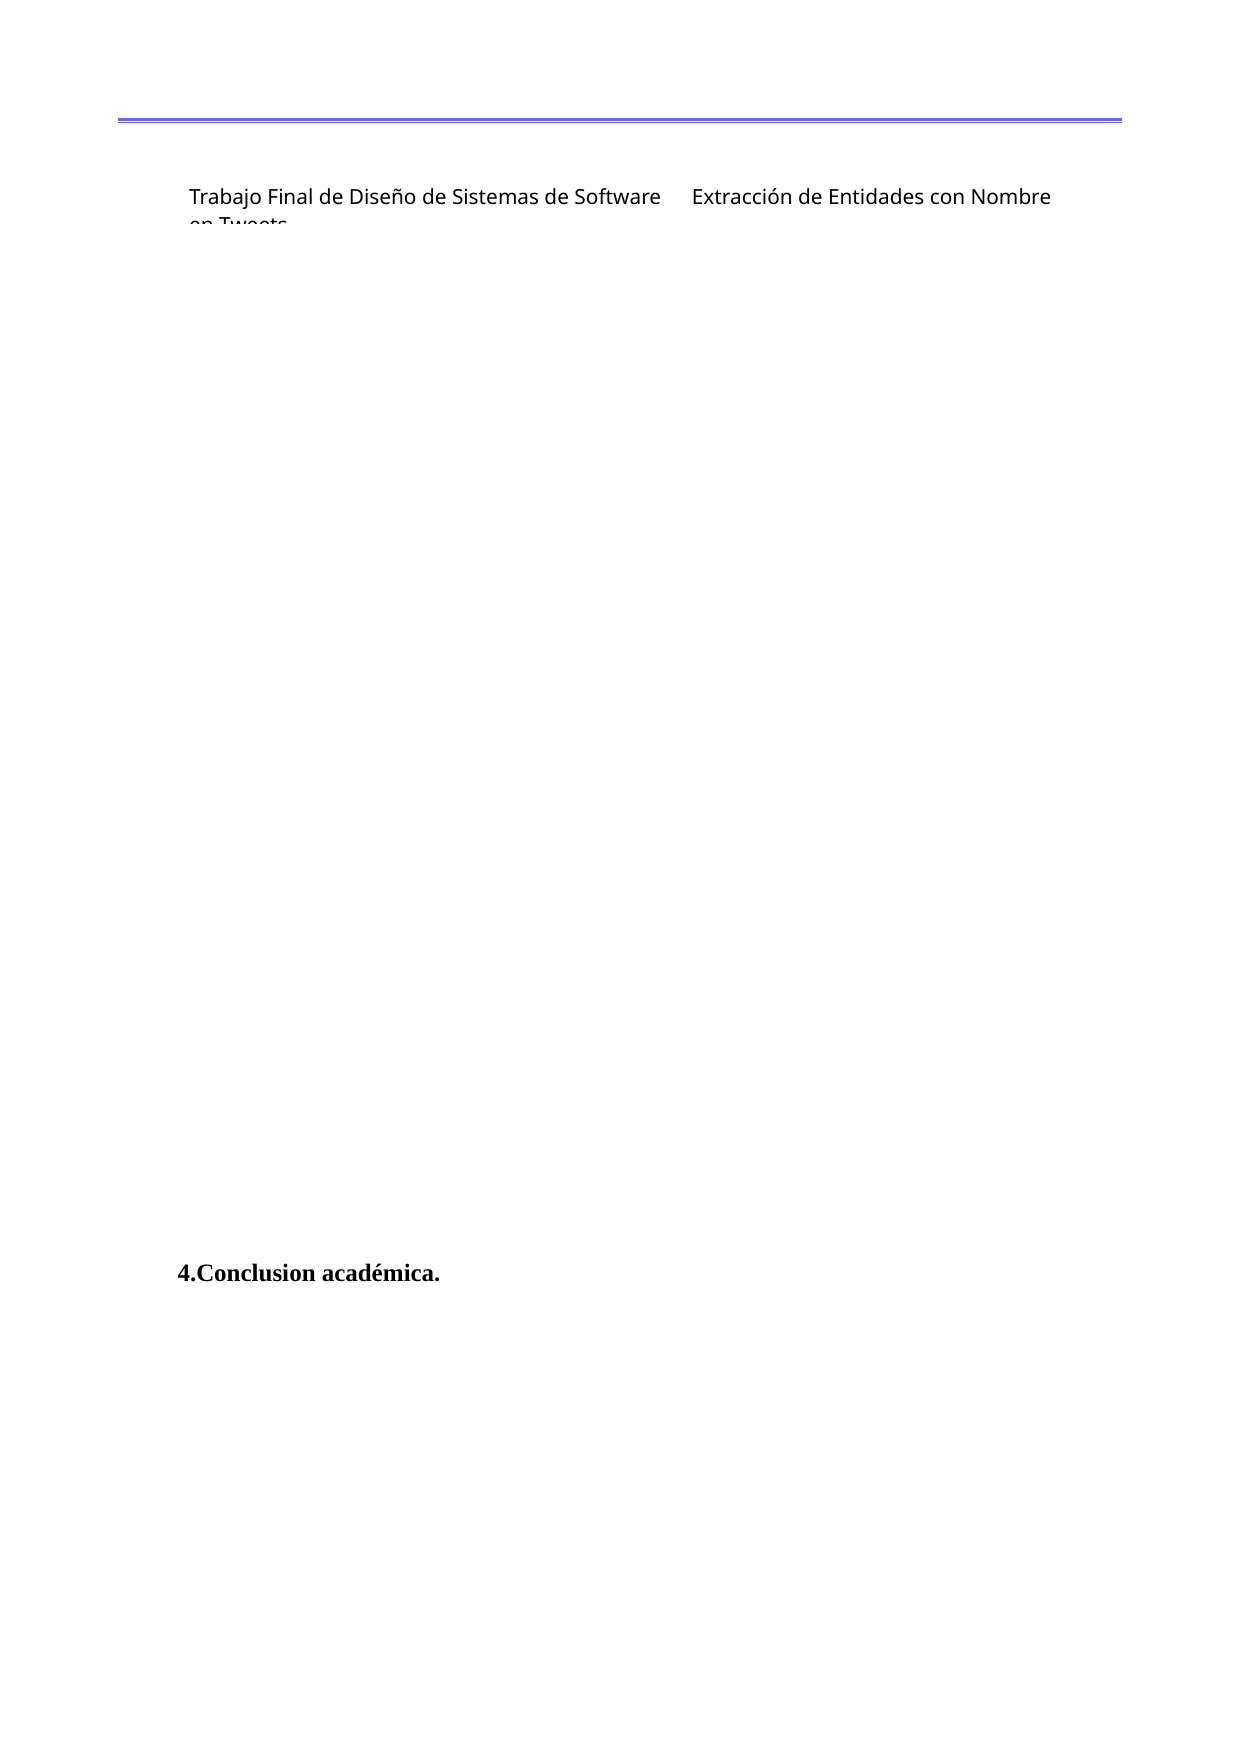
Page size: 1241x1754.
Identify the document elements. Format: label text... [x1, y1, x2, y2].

text 4.Conclusion académica. [177, 1258, 1063, 1287]
